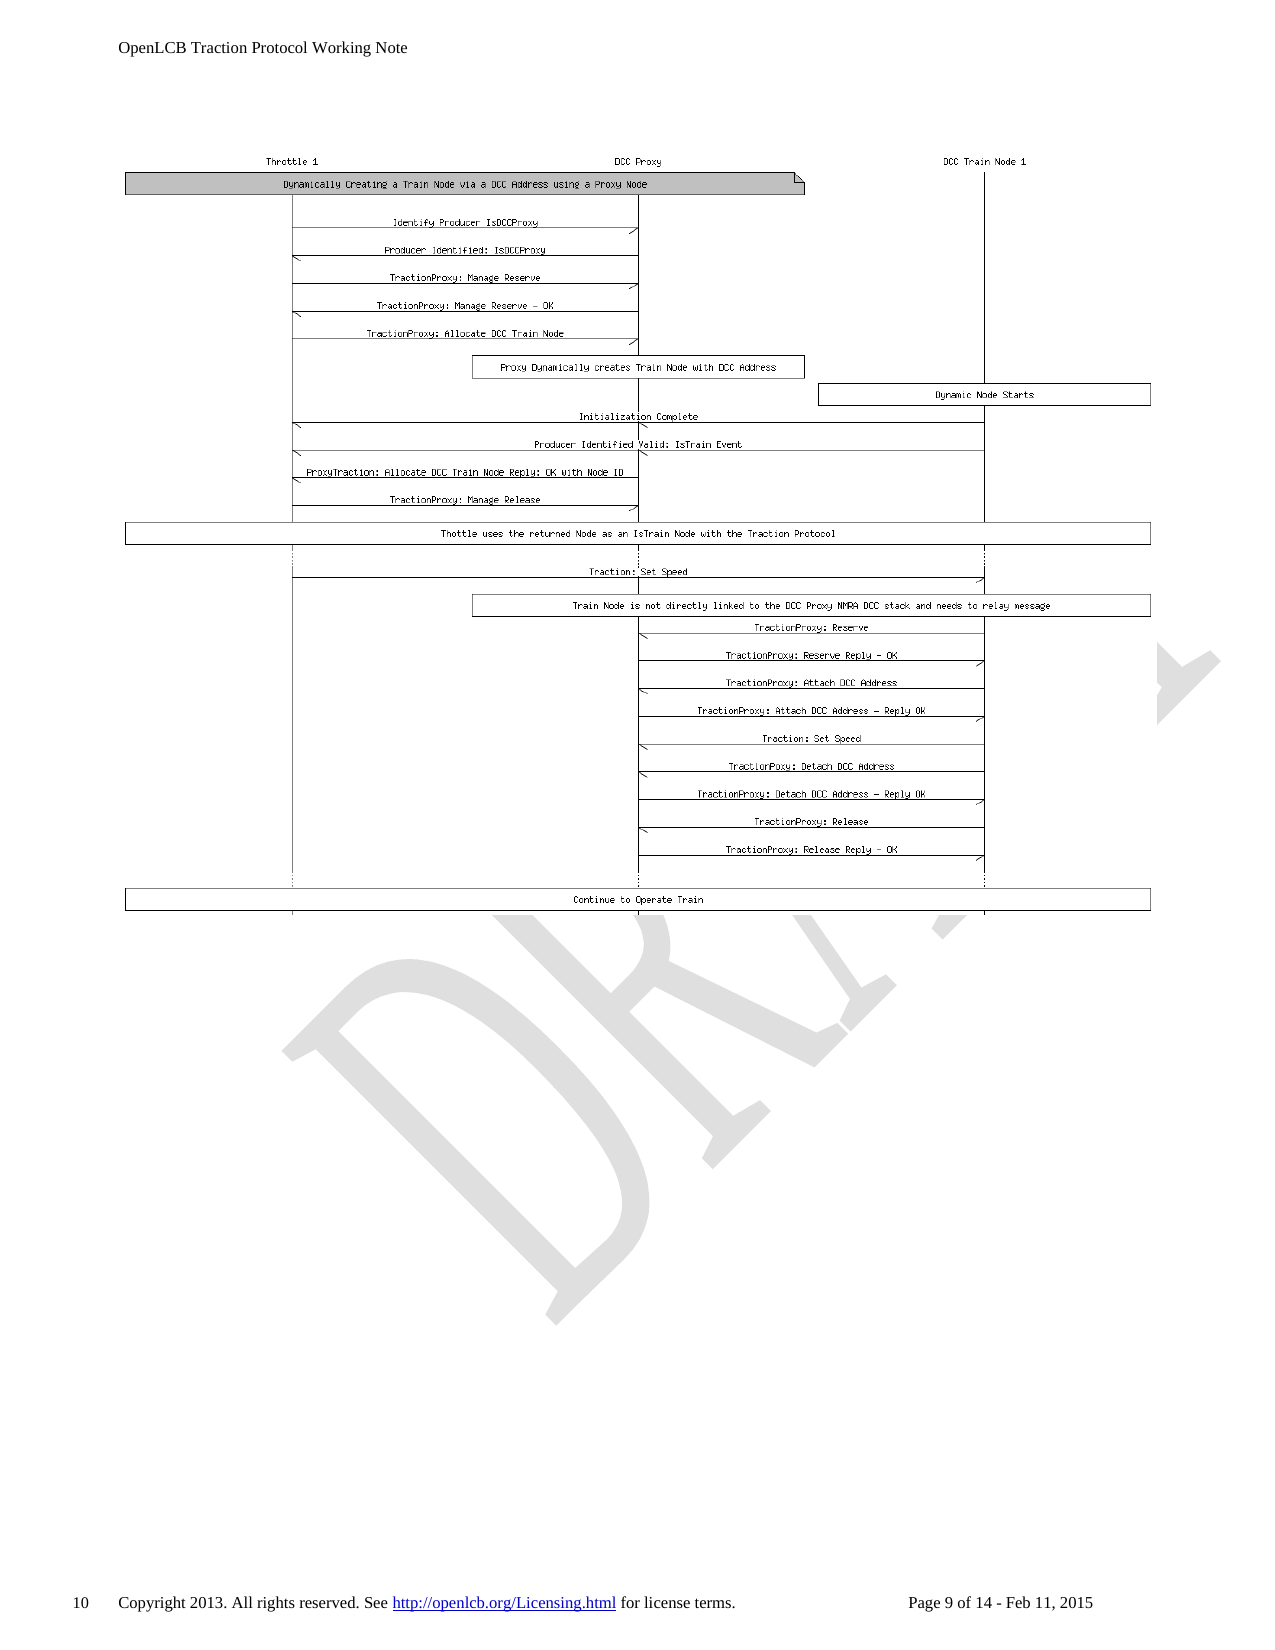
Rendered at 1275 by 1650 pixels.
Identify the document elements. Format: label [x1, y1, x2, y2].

picture [118, 150, 1157, 915]
